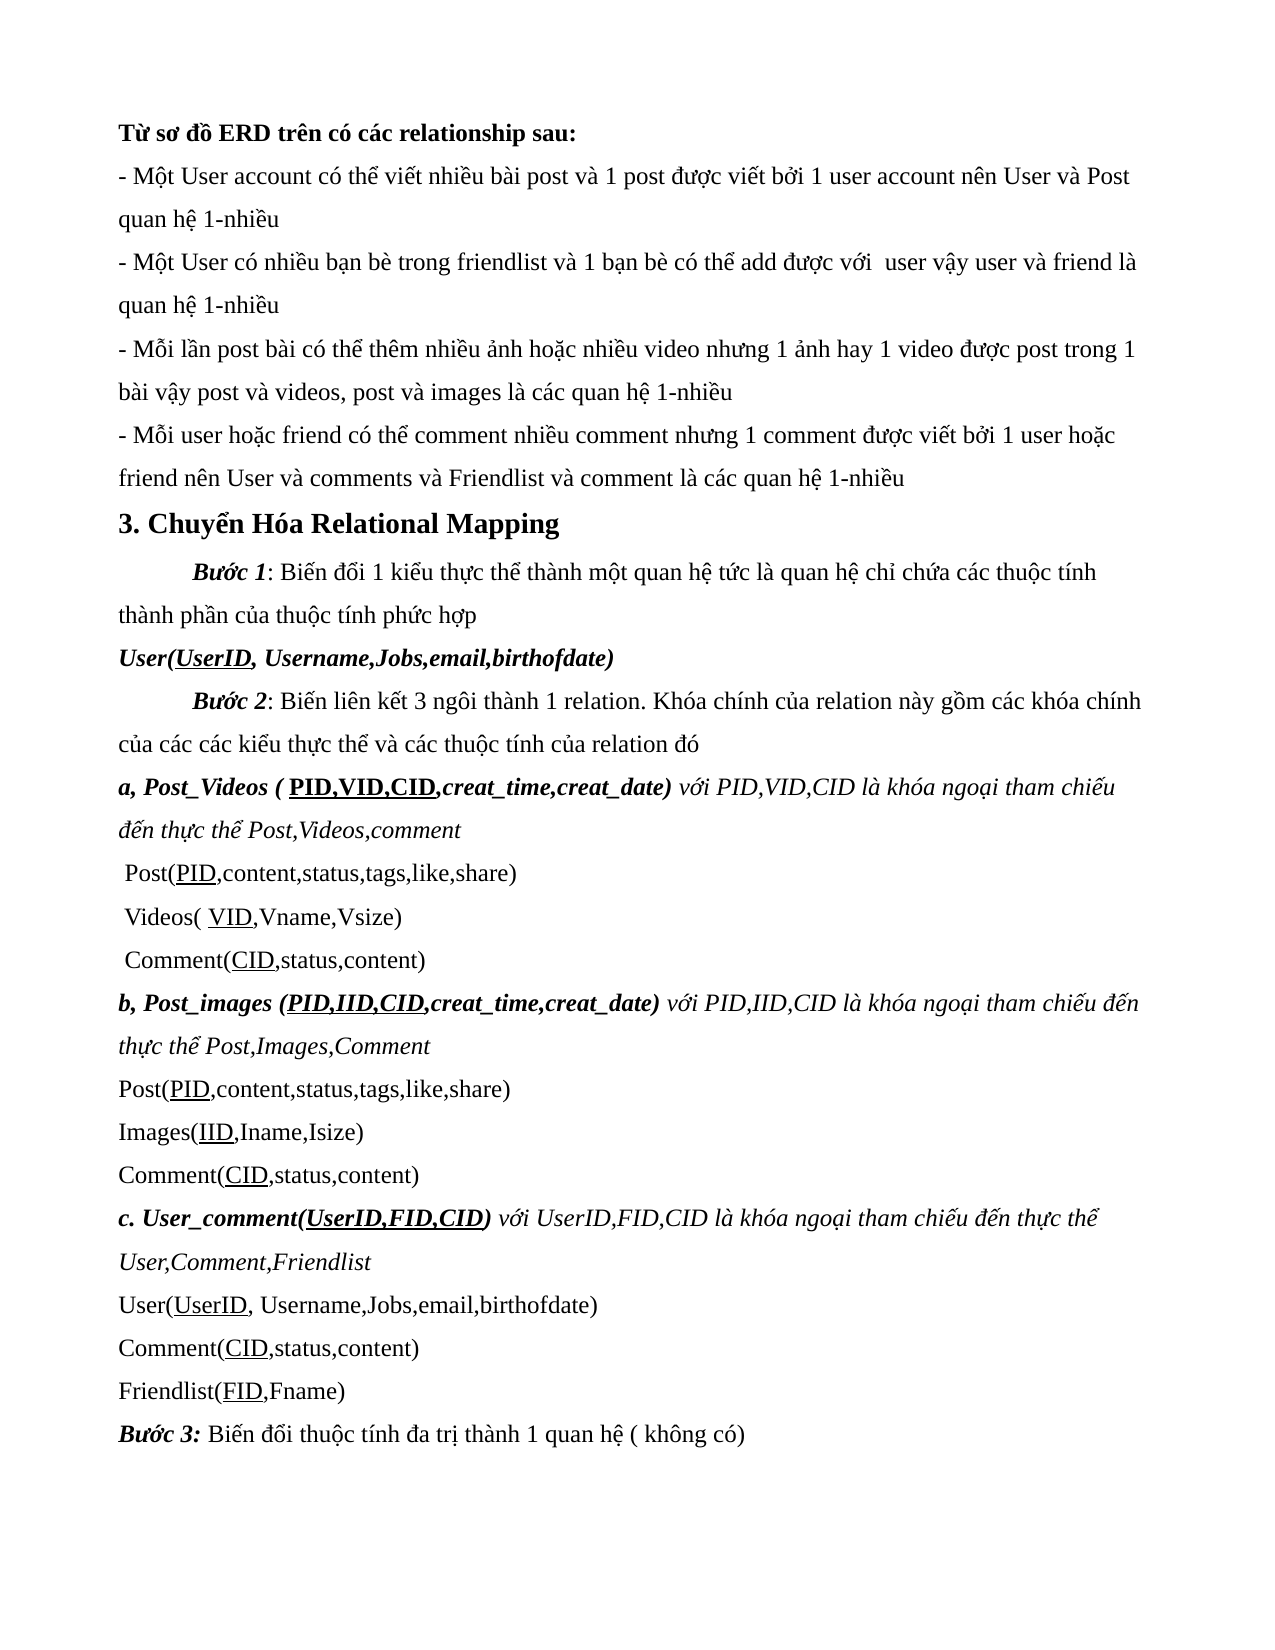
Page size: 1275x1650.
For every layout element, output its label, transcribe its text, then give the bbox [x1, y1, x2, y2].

text c. User_comment(UserID,FID,CID) với UserID,FID,CID là khóa ngoại tham chiếu đến thực thể User,Comment,Friendlist [118, 1203, 1157, 1275]
text Bước 3: Biến đổi thuộc tính đa trị thành 1 quan hệ ( không có) [118, 1419, 1157, 1448]
text Post(PID,content,status,tags,like,share) [118, 1074, 1157, 1103]
text Post(PID,content,status,tags,like,share) [118, 858, 1157, 887]
text Comment(CID,status,content) [118, 1160, 1157, 1189]
text Comment(CID,status,content) [118, 945, 1157, 973]
text - Một User có nhiều bạn bè trong friendlist và 1 bạn bè có thể add được với user vậy user và friend là quan hệ 1-nhiều [118, 247, 1157, 319]
text Images(IID,Iname,Isize) [118, 1117, 1157, 1146]
text Từ sơ đồ ERD trên có các relationship sau: [118, 118, 1157, 147]
text Bước 2: Biến liên kết 3 ngôi thành 1 relation. Khóa chính của relation này gồm các khóa chính của các các kiểu thực thể và các thuộc tính của relation đó [118, 686, 1157, 758]
text a, Post_Videos ( PID,VID,CID,creat_time,creat_date) với PID,VID,CID là khóa ngoại tham chiếu đến thực thể Post,Videos,comment [118, 772, 1157, 844]
text - Một User account có thể viết nhiều bài post và 1 post được viết bởi 1 user account nên User và Post quan hệ 1-nhiều [118, 161, 1157, 233]
text Friendlist(FID,Fname) [118, 1376, 1157, 1405]
text User(UserID, Username,Jobs,email,birthofdate) [118, 1290, 1157, 1318]
text Videos( VID,Vname,Vsize) [118, 902, 1157, 930]
text Bước 1: Biến đổi 1 kiểu thực thể thành một quan hệ tức là quan hệ chỉ chứa các thuộc tính thành phần của thuộc tính phức hợp [118, 557, 1157, 628]
text - Mỗi user hoặc friend có thể comment nhiều comment nhưng 1 comment được viết bởi 1 user hoặc friend nên User và comments và Friendlist và comment là các quan hệ 1-nhiều [118, 420, 1157, 492]
text User(UserID, Username,Jobs,email,birthofdate) [118, 643, 1157, 672]
text Comment(CID,status,content) [118, 1333, 1157, 1362]
text b, Post_images (PID,IID,CID,creat_time,creat_date) với PID,IID,CID là khóa ngoại tham chiếu đến thực thể Post,Images,Comment [118, 988, 1157, 1060]
text - Mỗi lần post bài có thể thêm nhiều ảnh hoặc nhiều video nhưng 1 ảnh hay 1 video được post trong 1 bài vậy post và videos, post và images là các quan hệ 1-nhiều [118, 334, 1157, 406]
text 3. Chuyển Hóa Relational Mapping [118, 506, 1157, 540]
